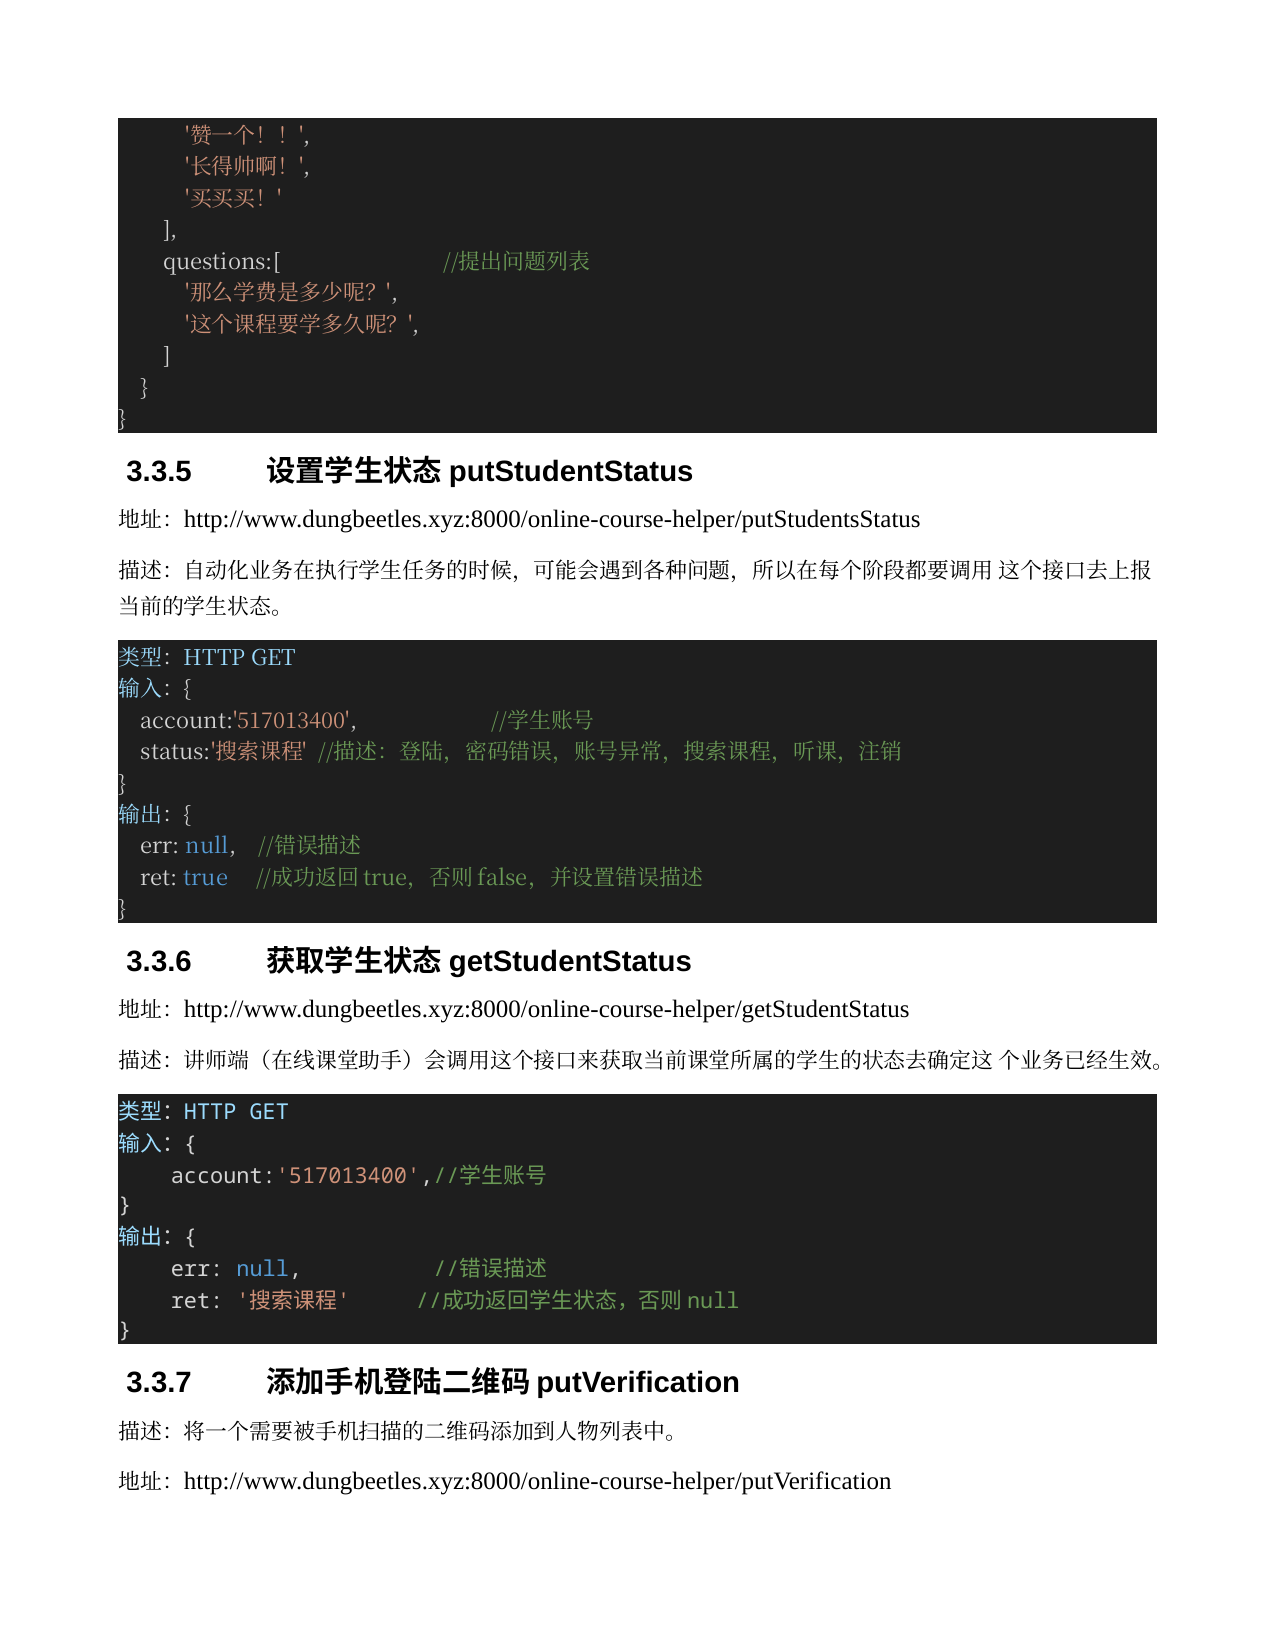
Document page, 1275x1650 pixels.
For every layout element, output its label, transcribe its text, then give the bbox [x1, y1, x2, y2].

text 地址：http://www.dungbeetles.xyz:8000/online-course-helper/putStudentsStatus [118, 502, 1157, 534]
text 描述：讲师端（在线课堂助手）会调用这个接口来获取当前课堂所属的学生的状态去确定这 个业务已经生效。 [118, 1043, 1157, 1075]
text ] [118, 338, 1157, 370]
text } [118, 1189, 1157, 1219]
text ret: true //成功返回true，否则false，并设置错误描述 [118, 860, 1157, 892]
text status:'搜索课程' //描述：登陆，密码错误，账号异常，搜索课程，听课，注销 [118, 734, 1157, 766]
subtitle 获取学生状态 getStudentStatus [118, 938, 1157, 980]
text 类型：HTTP GET [118, 1094, 1157, 1126]
text 输出：{ [118, 1219, 1157, 1251]
text ret: '搜索课程' //成功返回学生状态，否则null [118, 1283, 1157, 1314]
text questions:[ //提出问题列表 [118, 244, 1157, 275]
subtitle 添加手机登陆二维码putVerification [118, 1359, 1157, 1401]
text } [118, 1314, 1157, 1344]
text } [118, 370, 1157, 401]
text } [118, 892, 1157, 923]
text 输入：{ [118, 1126, 1157, 1158]
text account:'517013400', //学生账号 [118, 703, 1157, 734]
text '那么学费是多少呢？', [118, 275, 1157, 307]
text err: null, //错误描述 [118, 829, 1157, 860]
text 输出：{ [118, 797, 1157, 829]
text 地址：http://www.dungbeetles.xyz:8000/online-course-helper/getStudentStatus [118, 993, 1157, 1024]
text 描述：自动化业务在执行学生任务的时候，可能会遇到各种问题，所以在每个阶段都要调用 这个接口去上报当前的学生状态。 [118, 553, 1157, 621]
text 类型：HTTP GET [118, 640, 1157, 671]
text 输入：{ [118, 671, 1157, 703]
text '赞一个！！', [118, 118, 1157, 149]
text } [118, 766, 1157, 797]
text err: null, //错误描述 [118, 1251, 1157, 1283]
text 地址：http://www.dungbeetles.xyz:8000/online-course-helper/putVerification [118, 1464, 1157, 1496]
text 描述：将一个需要被手机扫描的二维码添加到人物列表中。 [118, 1414, 1157, 1445]
text '长得帅啊！', [118, 149, 1157, 181]
text '这个课程要学多久呢？', [118, 307, 1157, 338]
text } [118, 401, 1157, 433]
text '买买买！' [118, 181, 1157, 212]
subtitle 设置学生状态 putStudentStatus [118, 447, 1157, 490]
text account:'517013400',//学生账号 [118, 1158, 1157, 1189]
text ], [118, 212, 1157, 244]
